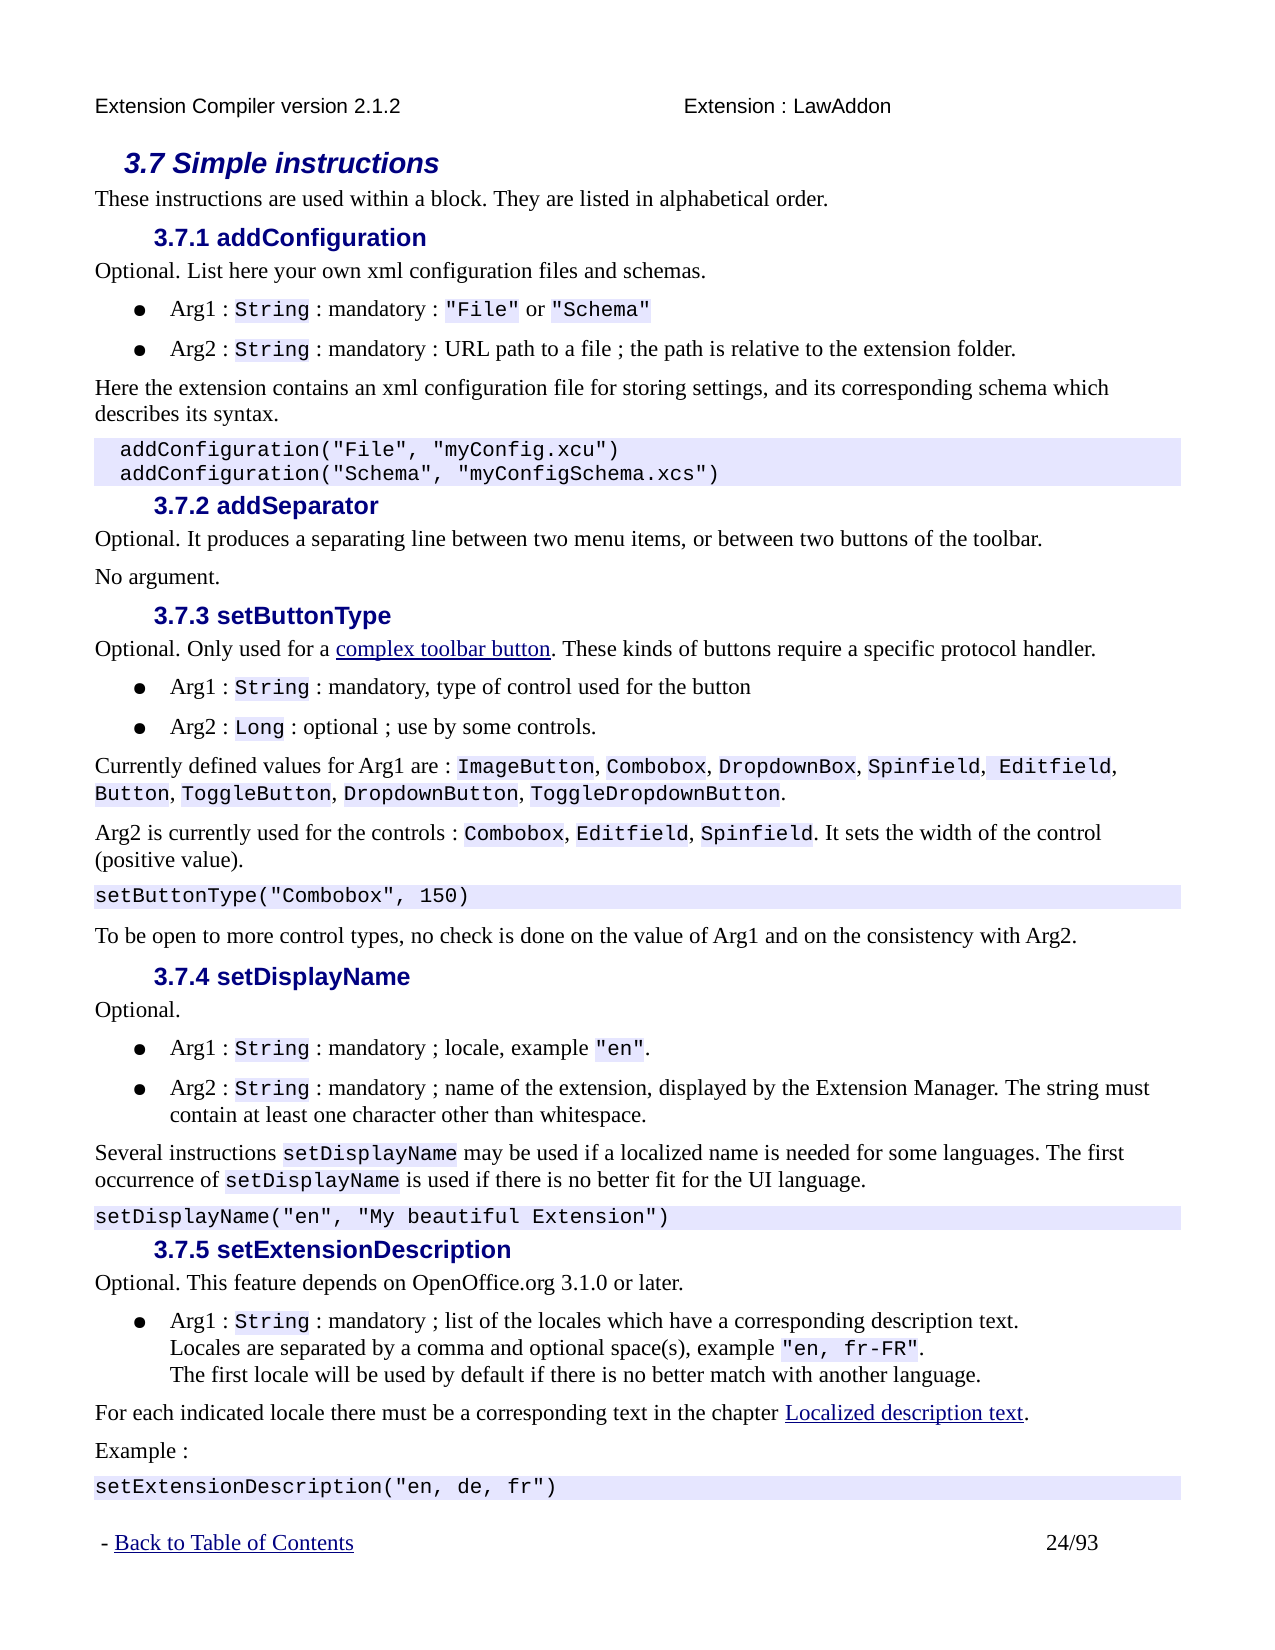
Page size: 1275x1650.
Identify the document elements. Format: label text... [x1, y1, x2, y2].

text No argument. [94, 564, 1181, 590]
list Arg2 : String : mandatory : URL path to a file ; the path is relative to the extension folder. [132, 335, 1181, 362]
text Optional. [94, 997, 1181, 1023]
text Optional. It produces a separating line between two menu items, or between two buttons of the toolbar. [94, 526, 1181, 552]
text Arg2 is currently used for the controls : Combobox, Editfield, Spinfield. It sets the width of the control (positive value). [94, 820, 1181, 872]
text setButtonType("Combobox", 150) [94, 885, 1181, 909]
text Optional. Only used for a complex toolbar button. These kinds of buttons require a specific protocol handler. [94, 636, 1181, 662]
subtitle Simple instructions [124, 147, 1181, 180]
list Arg2 : String : mandatory ; name of the extension, displayed by the Extension Manager. The string must contain at least one character other than whitespace. [132, 1075, 1181, 1127]
list Arg2 : Long : optional ; use by some controls. [132, 714, 1181, 741]
text addConfiguration("Schema", "myConfigSchema.xcs") [94, 462, 1181, 486]
text addConfiguration("File", "myConfig.xcu") [94, 438, 1181, 462]
list Arg1 : String : mandatory, type of control used for the button [132, 674, 1181, 701]
subtitle addSeparator [153, 492, 1181, 520]
text These instructions are used within a block. They are listed in alphabetical order. [94, 186, 1181, 211]
subtitle setExtensionDescription [153, 1236, 1181, 1264]
text For each indicated locale there must be a corresponding text in the chapter Localized description text. [94, 1400, 1181, 1426]
subtitle setDisplayName [153, 963, 1181, 991]
text setExtensionDescription("en, de, fr") [94, 1476, 1181, 1500]
subtitle setButtonType [153, 602, 1181, 630]
list Arg1 : String : mandatory ; list of the locales which have a corresponding description text. Locales are separated by a comma and optional space(s), example "en, fr-FR". The first locale will be used by default if there is no better match with another language. [132, 1308, 1181, 1388]
text Optional. List here your own xml configuration files and schemas. [94, 258, 1181, 283]
text setDisplayName("en", "My beautiful Extension") [94, 1206, 1181, 1230]
text To be open to more control types, no check is done on the value of Arg1 and on the consistency with Arg2. [94, 923, 1181, 949]
text Currently defined values for Arg1 are : ImageButton, Combobox, DropdownBox, Spinfield, Editfield, Button, ToggleButton, DropdownButton, ToggleDropdownButton. [94, 753, 1181, 807]
list Arg1 : String : mandatory ; locale, example "en". [132, 1035, 1181, 1062]
subtitle addConfiguration [153, 224, 1181, 252]
text Optional. This feature depends on OpenOffice.org 3.1.0 or later. [94, 1270, 1181, 1296]
text Here the extension contains an xml configuration file for storing settings, and its corresponding schema which describes its syntax. [94, 375, 1181, 426]
text Example : [94, 1438, 1181, 1464]
text Several instructions setDisplayName may be used if a localized name is needed for some languages. The first occurrence of setDisplayName is used if there is no better fit for the UI language. [94, 1140, 1181, 1194]
list Arg1 : String : mandatory : "File" or "Schema" [132, 296, 1181, 323]
